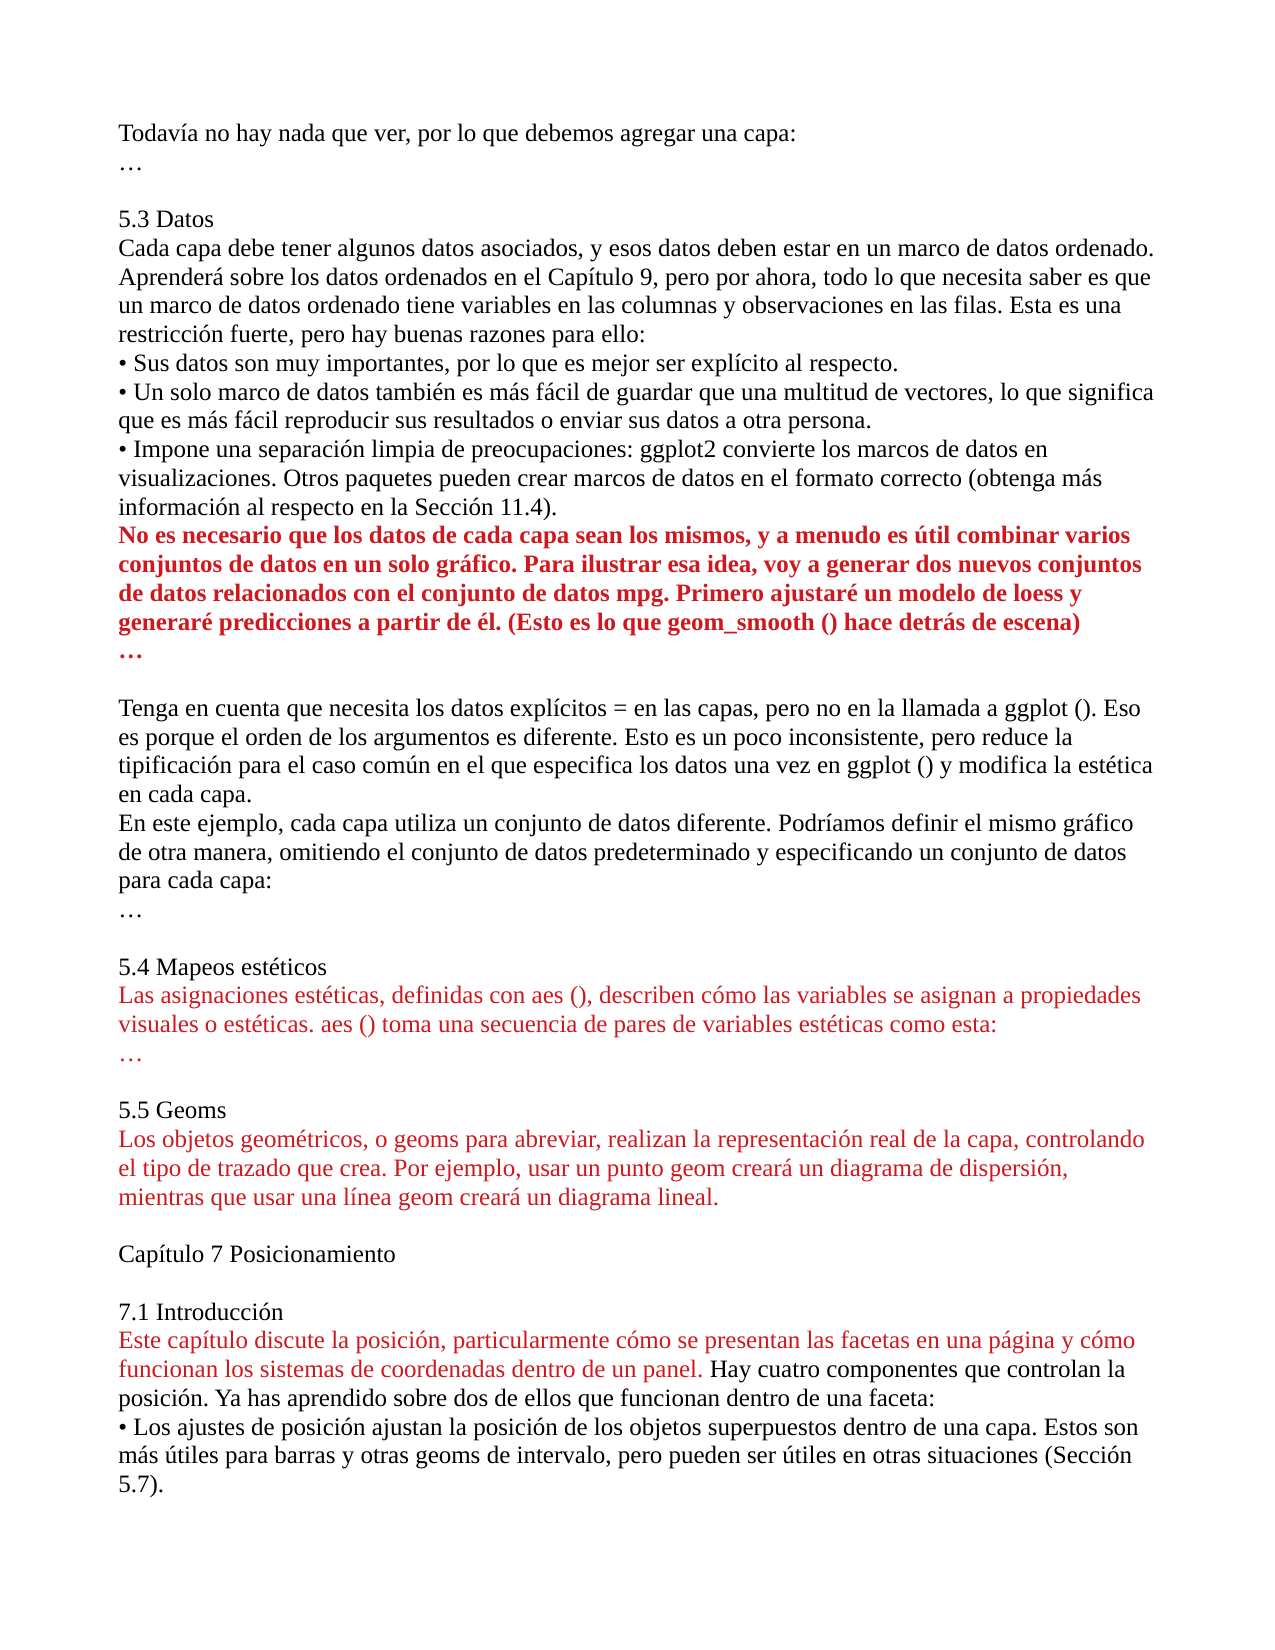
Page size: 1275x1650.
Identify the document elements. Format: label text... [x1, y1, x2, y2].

text Todavía no hay nada que ver, por lo que debemos agregar una capa: [118, 118, 1157, 147]
text … [118, 1038, 1157, 1067]
text 5.3 Datos [118, 204, 1157, 233]
text En este ejemplo, cada capa utiliza un conjunto de datos diferente. Podríamos definir el mismo gráfico de otra manera, omitiendo el conjunto de datos predeterminado y especificando un conjunto de datos para cada capa: [118, 808, 1157, 894]
text No es necesario que los datos de cada capa sean los mismos, y a menudo es útil combinar varios conjuntos de datos en un solo gráfico. Para ilustrar esa idea, voy a generar dos nuevos conjuntos de datos relacionados con el conjunto de datos mpg. Primero ajustaré un modelo de loess y generaré predicciones a partir de él. (Esto es lo que geom_smooth () hace detrás de escena) [118, 521, 1157, 636]
text … [118, 147, 1157, 176]
text • Impone una separación limpia de preocupaciones: ggplot2 convierte los marcos de datos en visualizaciones. Otros paquetes pueden crear marcos de datos en el formato correcto (obtenga más información al respecto en la Sección 11.4). [118, 434, 1157, 521]
text Capítulo 7 Posicionamiento [118, 1239, 1157, 1268]
text • Los ajustes de posición ajustan la posición de los objetos superpuestos dentro de una capa. Estos son más útiles para barras y otras geoms de intervalo, pero pueden ser útiles en otras situaciones (Sección 5.7). [118, 1412, 1157, 1498]
text • Sus datos son muy importantes, por lo que es mejor ser explícito al respecto. [118, 348, 1157, 377]
text … [118, 894, 1157, 923]
text Los objetos geométricos, o geoms para abreviar, realizan la representación real de la capa, controlando el tipo de trazado que crea. Por ejemplo, usar un punto geom creará un diagrama de dispersión, mientras que usar una línea geom creará un diagrama lineal. [118, 1124, 1157, 1211]
text … [118, 636, 1157, 664]
text 5.5 Geoms [118, 1096, 1157, 1124]
text Tenga en cuenta que necesita los datos explícitos = en las capas, pero no en la llamada a ggplot (). Eso es porque el orden de los argumentos es diferente. Esto es un poco inconsistente, pero reduce la tipificación para el caso común en el que especifica los datos una vez en ggplot () y modifica la estética en cada capa. [118, 693, 1157, 808]
text Este capítulo discute la posición, particularmente cómo se presentan las facetas en una página y cómo funcionan los sistemas de coordenadas dentro de un panel. Hay cuatro componentes que controlan la posición. Ya has aprendido sobre dos de ellos que funcionan dentro de una faceta: [118, 1326, 1157, 1412]
text • Un solo marco de datos también es más fácil de guardar que una multitud de vectores, lo que significa que es más fácil reproducir sus resultados o enviar sus datos a otra persona. [118, 377, 1157, 434]
text 7.1 Introducción [118, 1297, 1157, 1326]
text 5.4 Mapeos estéticos [118, 952, 1157, 981]
text Las asignaciones estéticas, definidas con aes (), describen cómo las variables se asignan a propiedades visuales o estéticas. aes () toma una secuencia de pares de variables estéticas como esta: [118, 981, 1157, 1038]
text Cada capa debe tener algunos datos asociados, y esos datos deben estar en un marco de datos ordenado. Aprenderá sobre los datos ordenados en el Capítulo 9, pero por ahora, todo lo que necesita saber es que un marco de datos ordenado tiene variables en las columnas y observaciones en las filas. Esta es una restricción fuerte, pero hay buenas razones para ello: [118, 233, 1157, 348]
